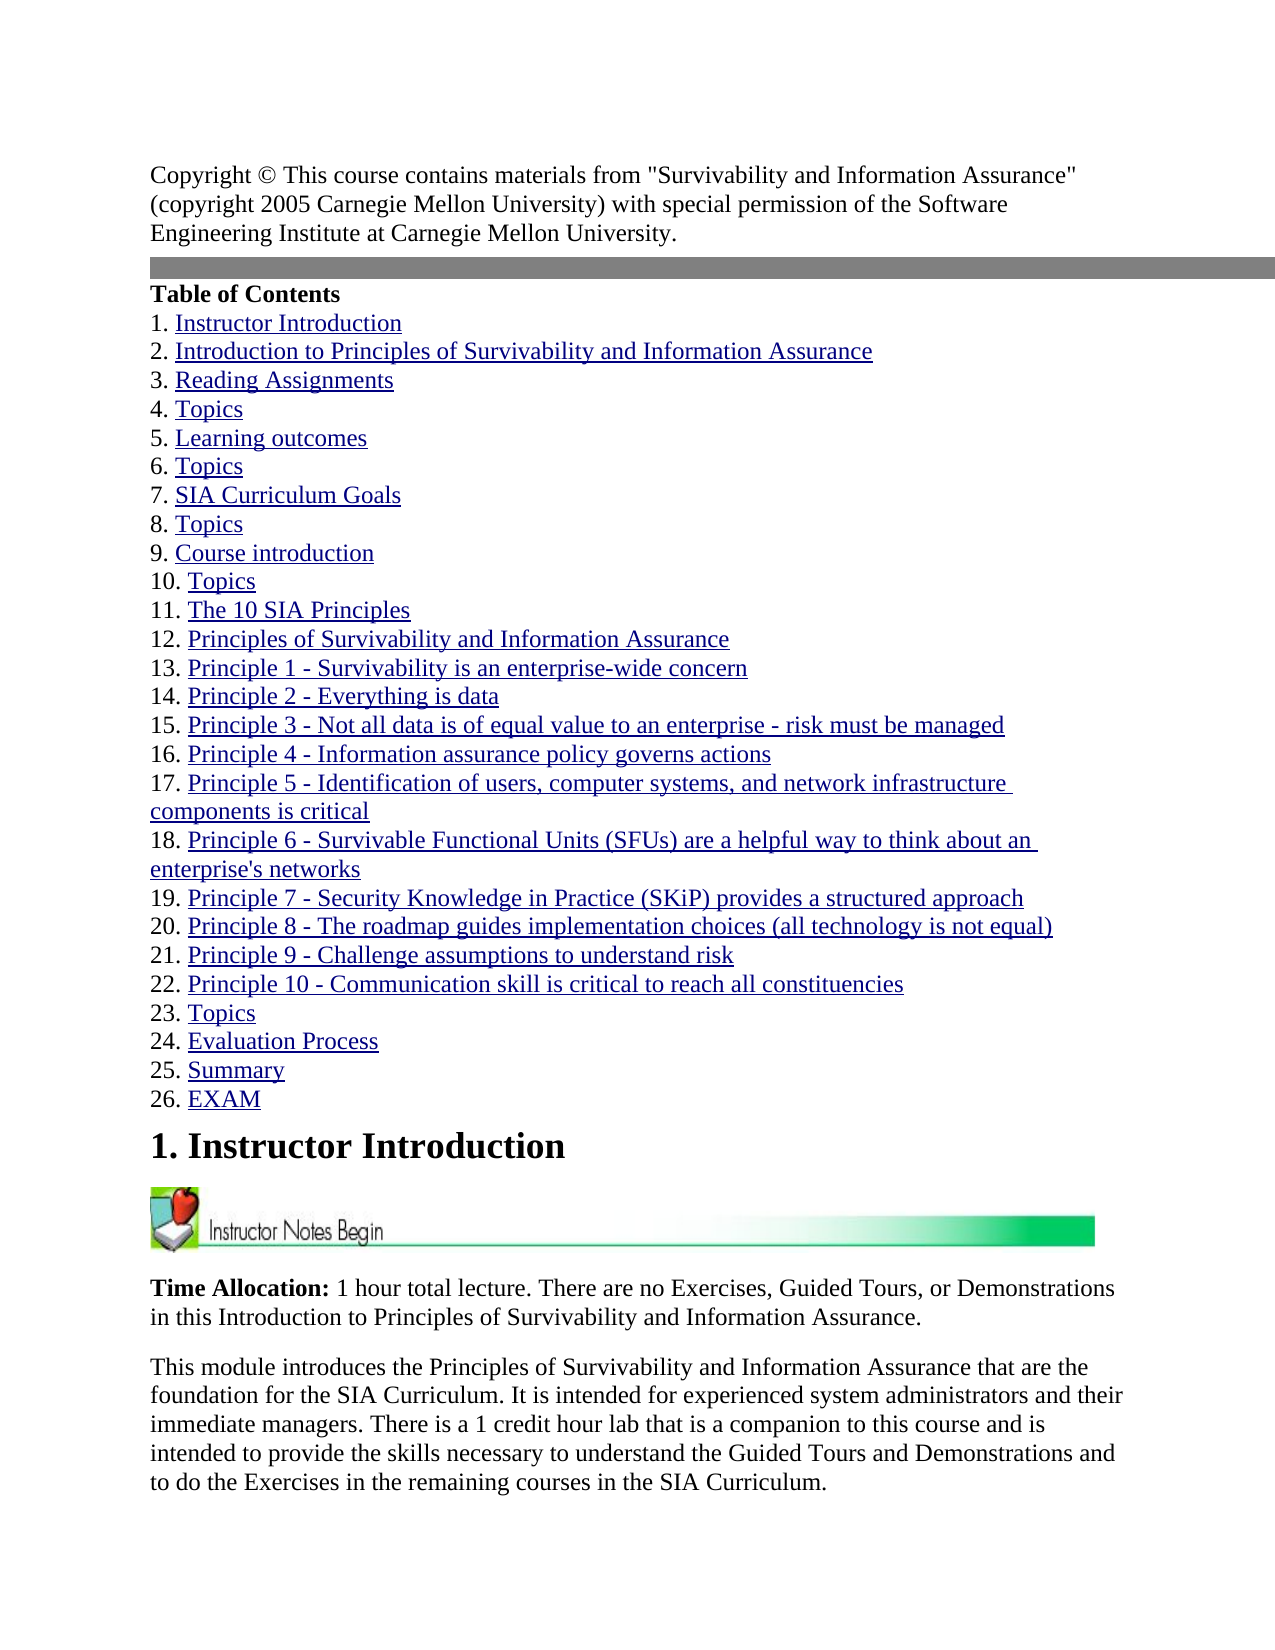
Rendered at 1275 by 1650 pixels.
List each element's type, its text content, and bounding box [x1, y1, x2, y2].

text 10. Topics [150, 566, 1125, 595]
text 18. Principle 6 - Survivable Functional Units (SFUs) are a helpful way to think about an enterprise's networks [150, 825, 1125, 883]
text Table of Contents [150, 279, 1125, 308]
text 12. Principles of Survivability and Information Assurance [150, 624, 1125, 653]
subtitle 1. Instructor Introduction [150, 1123, 1125, 1166]
text 20. Principle 8 - The roadmap guides implementation choices (all technology is not equal) [150, 911, 1125, 940]
text 2. Introduction to Principles of Survivability and Information Assurance [150, 336, 1125, 365]
text 9. Course introduction [150, 538, 1125, 566]
text 23. Topics [150, 998, 1125, 1026]
text Copyright © This course contains materials from "Survivability and Information Assurance" (copyright 2005 Carnegie Mellon University) with special permission of the Software Engineering Institute at Carnegie Mellon University. [150, 160, 1125, 247]
text 21. Principle 9 - Challenge assumptions to understand risk [150, 940, 1125, 969]
text 17. Principle 5 - Identification of users, computer systems, and network infrastructure components is critical [150, 768, 1125, 825]
text 22. Principle 10 - Communication skill is critical to reach all constituencies [150, 969, 1125, 998]
text 25. Summary [150, 1055, 1125, 1084]
text 1. Instructor Introduction [150, 308, 1125, 336]
text Time Allocation: 1 hour total lecture. There are no Exercises, Guided Tours, or Demonstrations in this Introduction to Principles of Survivability and Information Assurance. [150, 1273, 1125, 1331]
text 19. Principle 7 - Security Knowledge in Practice (SKiP) provides a structured approach [150, 883, 1125, 911]
text This module introduces the Principles of Survivability and Information Assurance that are the foundation for the SIA Curriculum. It is intended for experienced system administrators and their immediate managers. There is a 1 credit hour lab that is a companion to this course and is intended to provide the skills necessary to understand the Guided Tours and Demonstrations and to do the Exercises in the remaining courses in the SIA Curriculum. [150, 1352, 1125, 1496]
text 4. Topics [150, 394, 1125, 423]
text 16. Principle 4 - Information assurance policy governs actions [150, 739, 1125, 768]
text 14. Principle 2 - Everything is data [150, 681, 1125, 710]
text 13. Principle 1 - Survivability is an enterprise-wide concern [150, 653, 1125, 681]
text 3. Reading Assignments [150, 365, 1125, 394]
text 7. SIA Curriculum Goals [150, 480, 1125, 509]
text 24. Evaluation Process [150, 1026, 1125, 1055]
text 8. Topics [150, 509, 1125, 538]
text 5. Learning outcomes [150, 423, 1125, 451]
text 11. The 10 SIA Principles [150, 595, 1125, 624]
text 26. EXAM [150, 1084, 1125, 1113]
text 6. Topics [150, 451, 1125, 480]
text 15. Principle 3 - Not all data is of equal value to an enterprise - risk must be managed [150, 710, 1125, 739]
